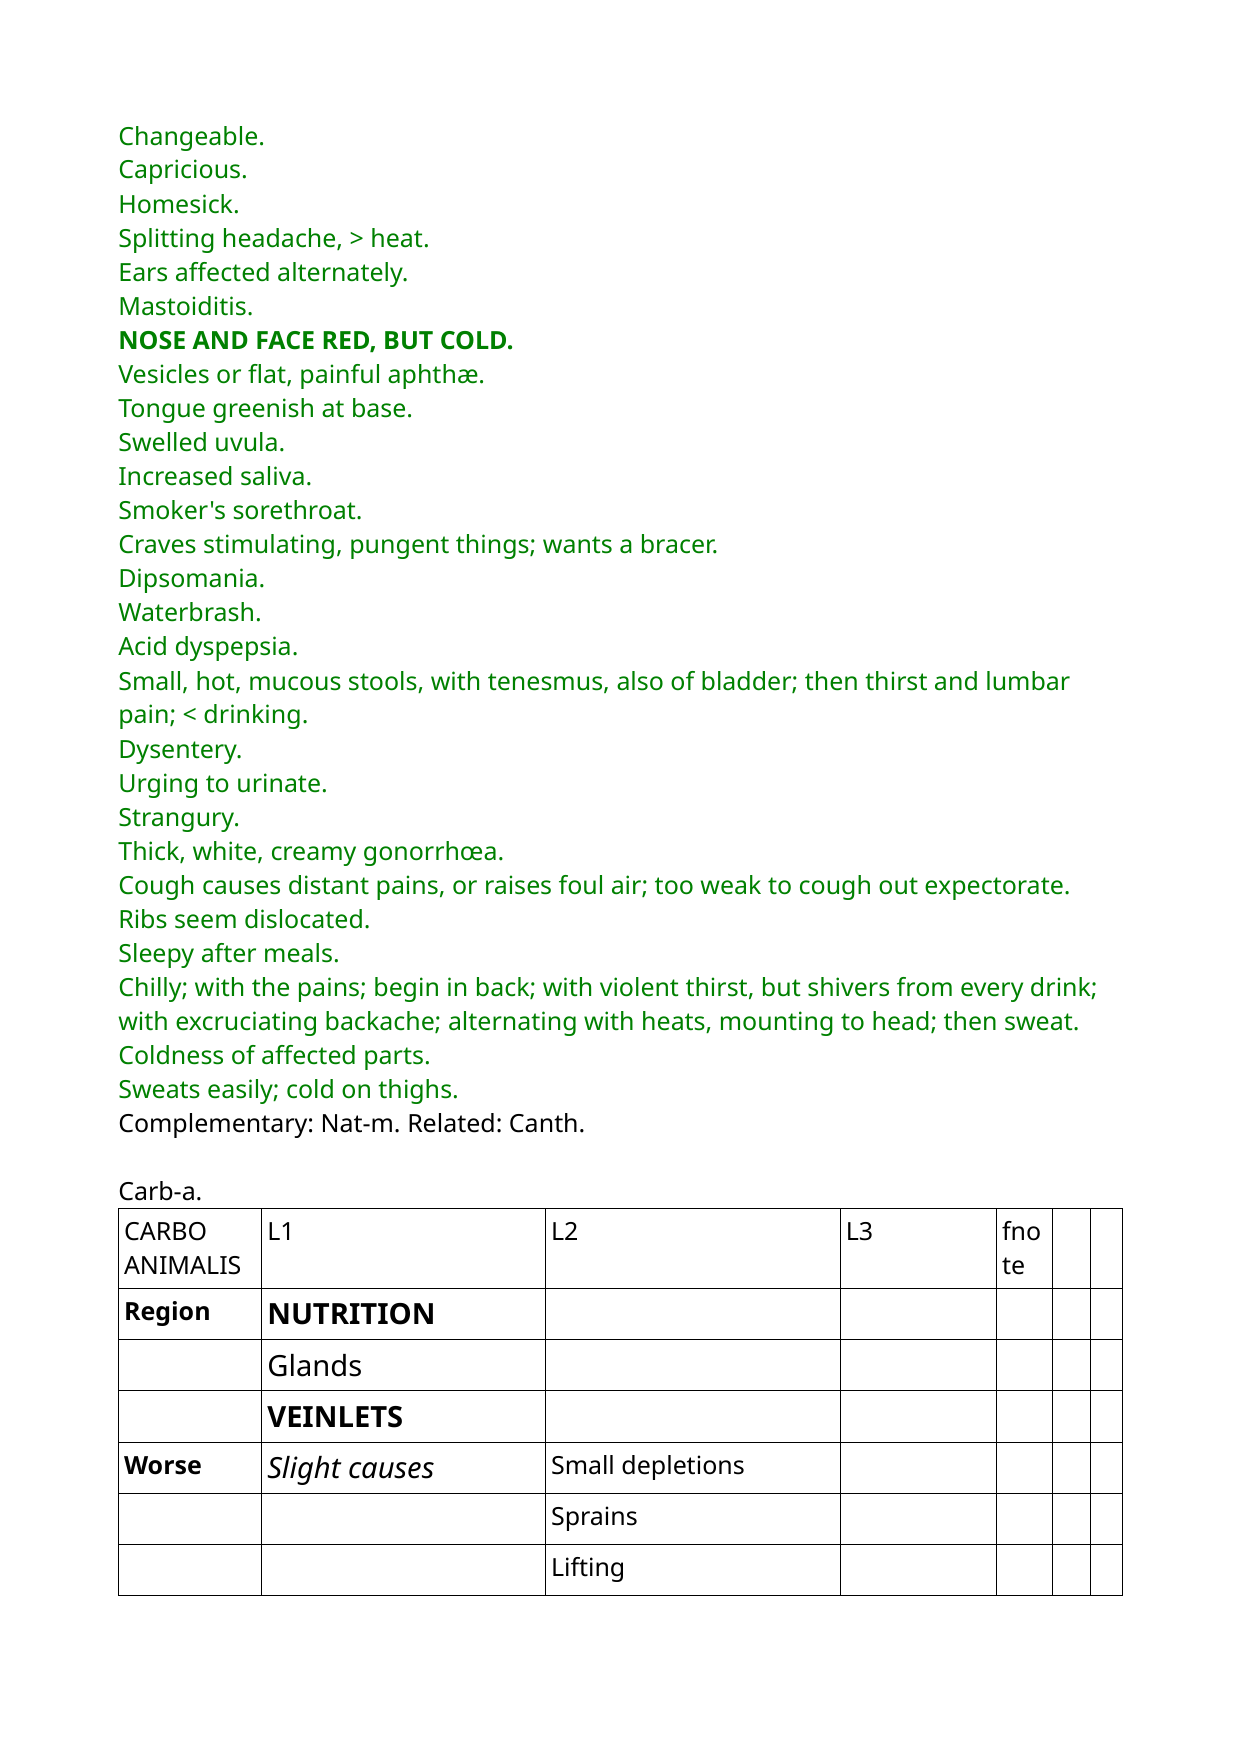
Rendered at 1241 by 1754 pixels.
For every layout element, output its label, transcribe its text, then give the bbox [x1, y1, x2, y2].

text Urging to urinate. [118, 765, 1122, 799]
table_cell [546, 1289, 840, 1339]
table_cell [262, 1494, 545, 1544]
table_header CARBO ANIMALIS [119, 1209, 261, 1288]
text Small, hot, mucous stools, with tenesmus, also of bladder; then thirst and lumbar pain; < drinking. [118, 663, 1122, 731]
text Thick, white, creamy gonorrhœa. [118, 833, 1122, 867]
table_cell [997, 1391, 1052, 1442]
table_cell [1053, 1340, 1090, 1390]
text Mastoiditis. [118, 288, 1122, 322]
text Splitting headache, > heat. [118, 220, 1122, 254]
text Craves stimulating, pungent things; wants a bracer. [118, 527, 1122, 561]
text Complementary: Nat-m. Related: Canth. [118, 1106, 1122, 1140]
table_header [1091, 1209, 1122, 1288]
table_cell Slight causes [262, 1443, 545, 1493]
table_cell [1091, 1289, 1122, 1339]
table_cell [119, 1340, 261, 1390]
table_cell [841, 1391, 996, 1442]
text Swelled uvula. [118, 425, 1122, 459]
text Coldness of affected parts. [118, 1038, 1122, 1072]
table_cell [1053, 1289, 1090, 1339]
text Changeable. [118, 118, 1122, 152]
table_cell [841, 1443, 996, 1493]
table_cell [1053, 1494, 1090, 1544]
table_cell Worse [119, 1443, 261, 1493]
text Carb-a. [118, 1174, 1122, 1208]
table_cell [997, 1545, 1052, 1595]
table_cell Sprains [546, 1494, 840, 1544]
table_cell [997, 1443, 1052, 1493]
text Capricious. [118, 152, 1122, 186]
table_cell [1053, 1545, 1090, 1595]
text Homesick. [118, 186, 1122, 220]
table_cell Small depletions [546, 1443, 840, 1493]
table_cell VEINLETS [262, 1391, 545, 1442]
table_cell [841, 1545, 996, 1595]
table_cell [841, 1289, 996, 1339]
table_header L2 [546, 1209, 840, 1288]
table_cell [1053, 1443, 1090, 1493]
table_cell Glands [262, 1340, 545, 1390]
text Strangury. [118, 799, 1122, 833]
table_cell [1091, 1545, 1122, 1595]
table_cell [1091, 1494, 1122, 1544]
table_cell [1091, 1391, 1122, 1442]
table_cell Lifting [546, 1545, 840, 1595]
table_cell NUTRITION [262, 1289, 545, 1339]
table_cell [262, 1545, 545, 1595]
table_cell [119, 1494, 261, 1544]
table_header [1053, 1209, 1090, 1288]
table_cell [841, 1340, 996, 1390]
text Ribs seem dislocated. [118, 902, 1122, 936]
table_cell [841, 1494, 996, 1544]
table_cell [119, 1545, 261, 1595]
table_cell [1053, 1391, 1090, 1442]
text Vesicles or flat, painful aphthæ. [118, 357, 1122, 391]
text Increased saliva. [118, 459, 1122, 493]
text Tongue greenish at base. [118, 391, 1122, 425]
table_cell [1091, 1340, 1122, 1390]
text Dysentery. [118, 731, 1122, 765]
table_cell [546, 1391, 840, 1442]
table_cell [546, 1340, 840, 1390]
table_cell [1091, 1443, 1122, 1493]
table_cell [997, 1340, 1052, 1390]
text Waterbrash. [118, 595, 1122, 629]
text NOSE AND FACE RED, BUT COLD. [118, 322, 1122, 357]
text Cough causes distant pains, or raises foul air; too weak to cough out expectorate. [118, 867, 1122, 902]
text Chilly; with the pains; begin in back; with violent thirst, but shivers from every drink; with excruciating backache; alternating with heats, mounting to head; then sweat. [118, 970, 1122, 1038]
table_cell Region [119, 1289, 261, 1339]
text Sweats easily; cold on thighs. [118, 1072, 1122, 1106]
text Sleepy after meals. [118, 936, 1122, 970]
text Ears affected alternately. [118, 254, 1122, 288]
table_header L3 [841, 1209, 996, 1288]
table_header L1 [262, 1209, 545, 1288]
text Dipsomania. [118, 561, 1122, 595]
table_cell [997, 1289, 1052, 1339]
text Smoker's sorethroat. [118, 493, 1122, 527]
table_header fnote [997, 1209, 1052, 1288]
table_cell [119, 1391, 261, 1442]
text Acid dyspepsia. [118, 629, 1122, 663]
table_cell [997, 1494, 1052, 1544]
